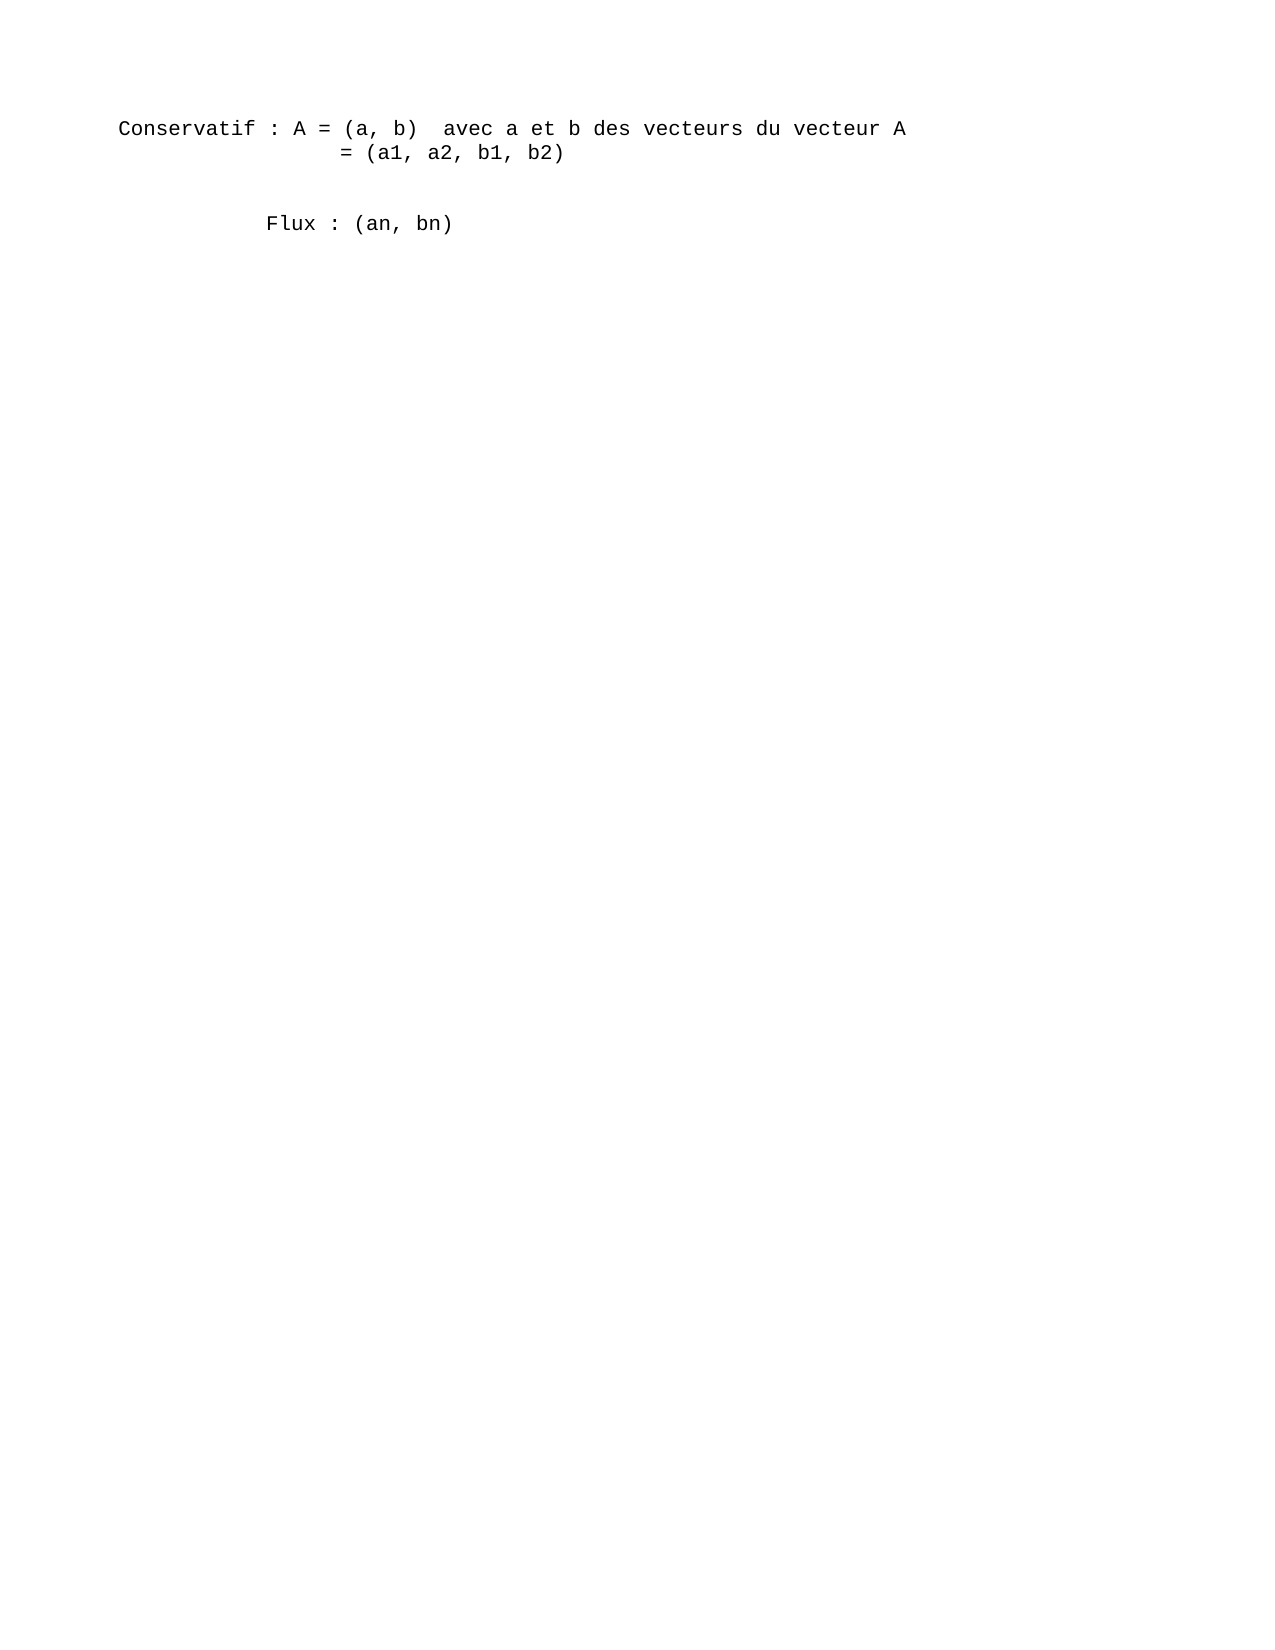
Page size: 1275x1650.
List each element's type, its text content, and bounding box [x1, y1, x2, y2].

text Conservatif : A = (a, b) avec a et b des vecteurs du vecteur A [118, 118, 1157, 142]
text Flux : (an, bn) [118, 213, 1157, 236]
text = (a1, a2, b1, b2) [118, 142, 1157, 165]
